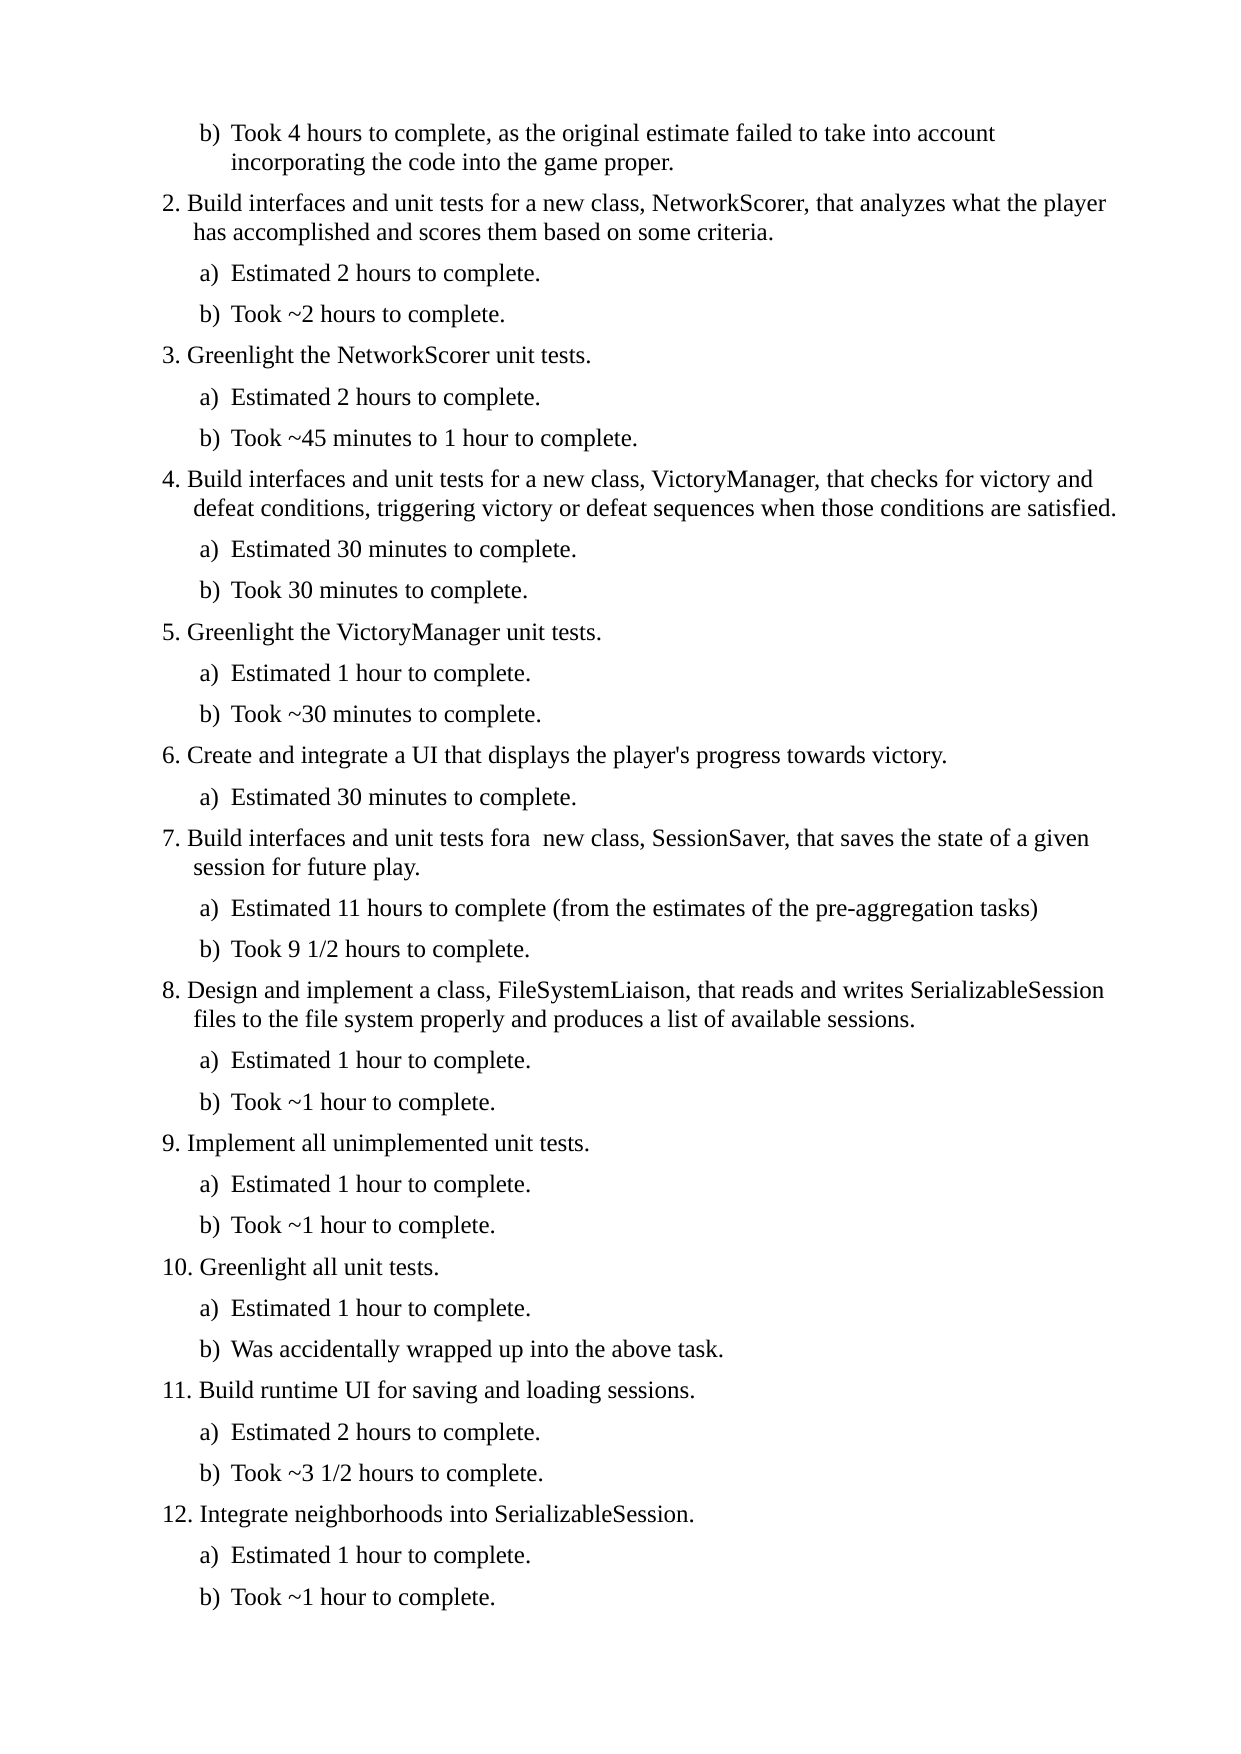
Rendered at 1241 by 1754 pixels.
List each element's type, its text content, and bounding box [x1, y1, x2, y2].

list Build runtime UI for saving and loading sessions. [156, 1376, 1122, 1404]
list Estimated 1 hour to complete. [193, 1293, 1122, 1322]
list Estimated 1 hour to complete. [193, 658, 1122, 687]
list Greenlight all unit tests. [156, 1252, 1122, 1281]
list Estimated 30 minutes to complete. [193, 534, 1122, 563]
list Integrate neighborhoods into SerializableSession. [156, 1499, 1122, 1528]
list Estimated 2 hours to complete. [193, 258, 1122, 287]
list Greenlight the NetworkScorer unit tests. [156, 341, 1122, 369]
list Took ~45 minutes to 1 hour to complete. [193, 423, 1122, 452]
list Estimated 30 minutes to complete. [193, 782, 1122, 811]
list Took ~30 minutes to complete. [193, 699, 1122, 728]
list Build interfaces and unit tests fora new class, SessionSaver, that saves the state of a given session for future play. [156, 823, 1122, 881]
list Estimated 11 hours to complete (from the estimates of the pre-aggregation tasks) [193, 893, 1122, 922]
list Greenlight the VictoryManager unit tests. [156, 617, 1122, 646]
list Took ~2 hours to complete. [193, 299, 1122, 328]
list Took 4 hours to complete, as the original estimate failed to take into account incorporating the code into the game proper. [193, 118, 1122, 176]
list Took ~1 hour to complete. [193, 1087, 1122, 1116]
list Took ~1 hour to complete. [193, 1582, 1122, 1611]
list Estimated 2 hours to complete. [193, 382, 1122, 411]
list Design and implement a class, FileSystemLiaison, that reads and writes SerializableSession files to the file system properly and produces a list of available sessions. [156, 976, 1122, 1033]
list Estimated 1 hour to complete. [193, 1169, 1122, 1198]
list Took 9 1/2 hours to complete. [193, 934, 1122, 963]
list Implement all unimplemented unit tests. [156, 1128, 1122, 1157]
list Estimated 1 hour to complete. [193, 1046, 1122, 1074]
list Build interfaces and unit tests for a new class, NetworkScorer, that analyzes what the player has accomplished and scores them based on some criteria. [156, 188, 1122, 246]
list Estimated 1 hour to complete. [193, 1541, 1122, 1569]
list Took ~3 1/2 hours to complete. [193, 1458, 1122, 1487]
list Estimated 2 hours to complete. [193, 1417, 1122, 1446]
list Create and integrate a UI that displays the player's progress towards victory. [156, 741, 1122, 769]
list Took ~1 hour to complete. [193, 1211, 1122, 1239]
list Was accidentally wrapped up into the above task. [193, 1334, 1122, 1363]
list Build interfaces and unit tests for a new class, VictoryManager, that checks for victory and defeat conditions, triggering victory or defeat sequences when those conditions are satisfied. [156, 464, 1122, 522]
list Took 30 minutes to complete. [193, 576, 1122, 604]
